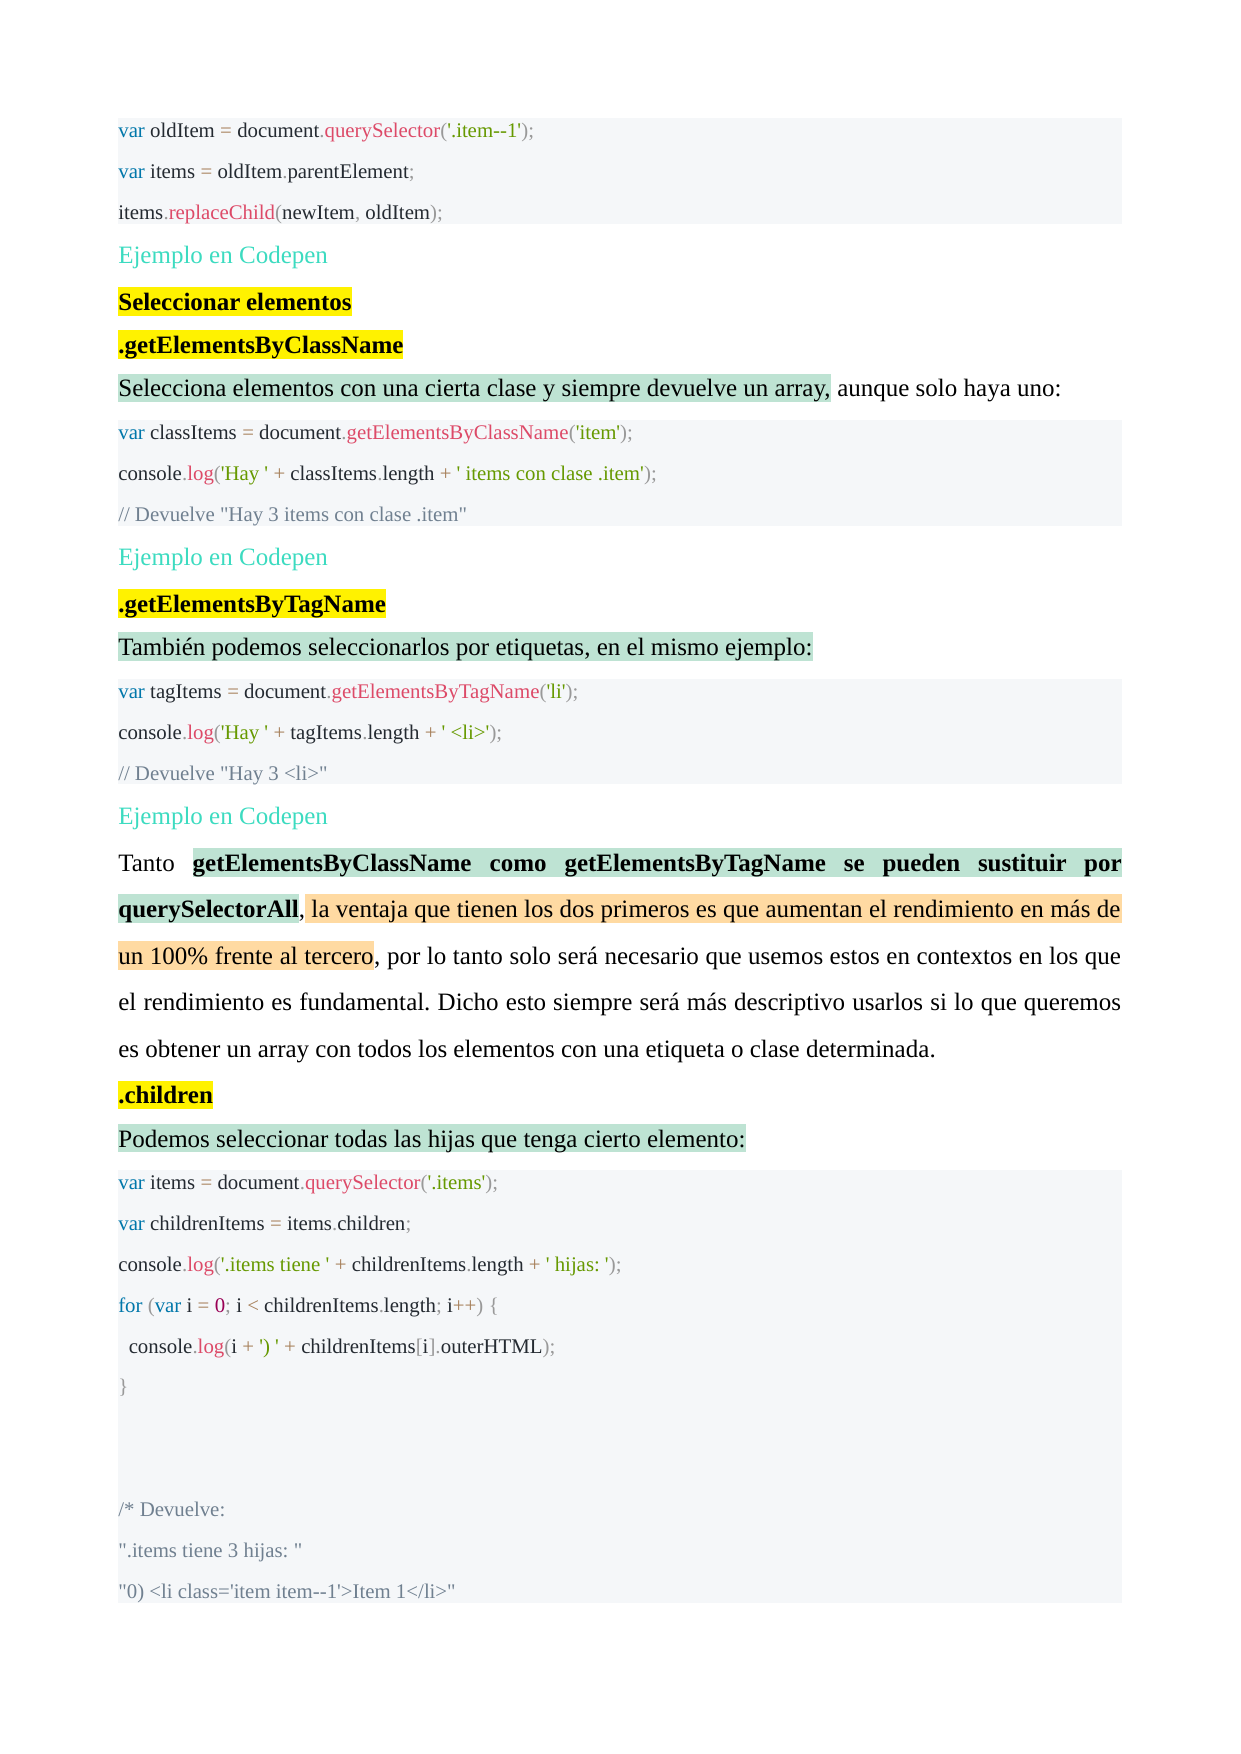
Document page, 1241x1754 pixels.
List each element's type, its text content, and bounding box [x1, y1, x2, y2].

subtitle .getElementsByClassName [118, 330, 1122, 359]
text Tanto getElementsByClassName como getElementsByTagName se pueden sustituir por querySelectorAll, la ventaja que tienen los dos primeros es que aumentan el rendimiento en más de un 100% frente al tercero, por lo tanto solo será necesario que usemos estos en contextos en los que el rendimiento es fundamental. Dicho esto siempre será más descriptivo usarlos si lo que queremos es obtener un array con todos los elementos con una etiqueta o clase determinada. [118, 848, 1122, 1063]
text ​Ejemplo en Codepen​ [118, 801, 1122, 830]
text Podemos seleccionar todas las hijas que tenga cierto elemento: [118, 1124, 1122, 1152]
text var classItems = document.getElementsByClassName('item'); [118, 420, 1122, 444]
text /* Devuelve: [118, 1497, 1122, 1521]
text // Devuelve "Hay 3 <li>" [118, 760, 1122, 784]
text ".items tiene 3 hijas: " [118, 1538, 1122, 1562]
subtitle Seleccionar elementos [118, 287, 1122, 316]
text for (var i = 0; i < childrenItems.length; i++) { [118, 1293, 1122, 1317]
text console.log('Hay ' + tagItems.length + ' <li>'); [118, 719, 1122, 744]
text var items = oldItem.parentElement; [118, 159, 1122, 183]
text var tagItems = document.getElementsByTagName('li'); [118, 679, 1122, 703]
text ​Ejemplo en Codepen​ [118, 241, 1122, 269]
subtitle .children [118, 1081, 1122, 1109]
text ​var oldItem = document.querySelector('.item--1'); [118, 118, 1122, 142]
text ​console.log('.items tiene ' + childrenItems.length + ' hijas: '); [118, 1252, 1122, 1276]
text var childrenItems = items.children; [118, 1211, 1122, 1235]
text ​items.replaceChild(newItem, oldItem); [118, 200, 1122, 224]
picture [135, 1302, 142, 1310]
text Selecciona elementos con una cierta clase y siempre devuelve un array, aunque solo haya uno: [118, 373, 1122, 402]
text ​Ejemplo en Codepen​ [118, 542, 1122, 571]
subtitle .getElementsByTagName [118, 589, 1122, 618]
text También podemos seleccionarlos por etiquetas, en el mismo ejemplo: [118, 632, 1122, 661]
text } [118, 1374, 1122, 1398]
text "0) <li class='item item--1'>Item 1</li>" [118, 1579, 1122, 1603]
text var items = document.querySelector('.items'); [118, 1170, 1122, 1194]
text console.log(i + ') ' + childrenItems[i].outerHTML); [118, 1334, 1122, 1358]
text // Devuelve "Hay 3 items con clase .item" [118, 502, 1122, 526]
text console.log('Hay ' + classItems.length + ' items con clase .item'); [118, 461, 1122, 485]
